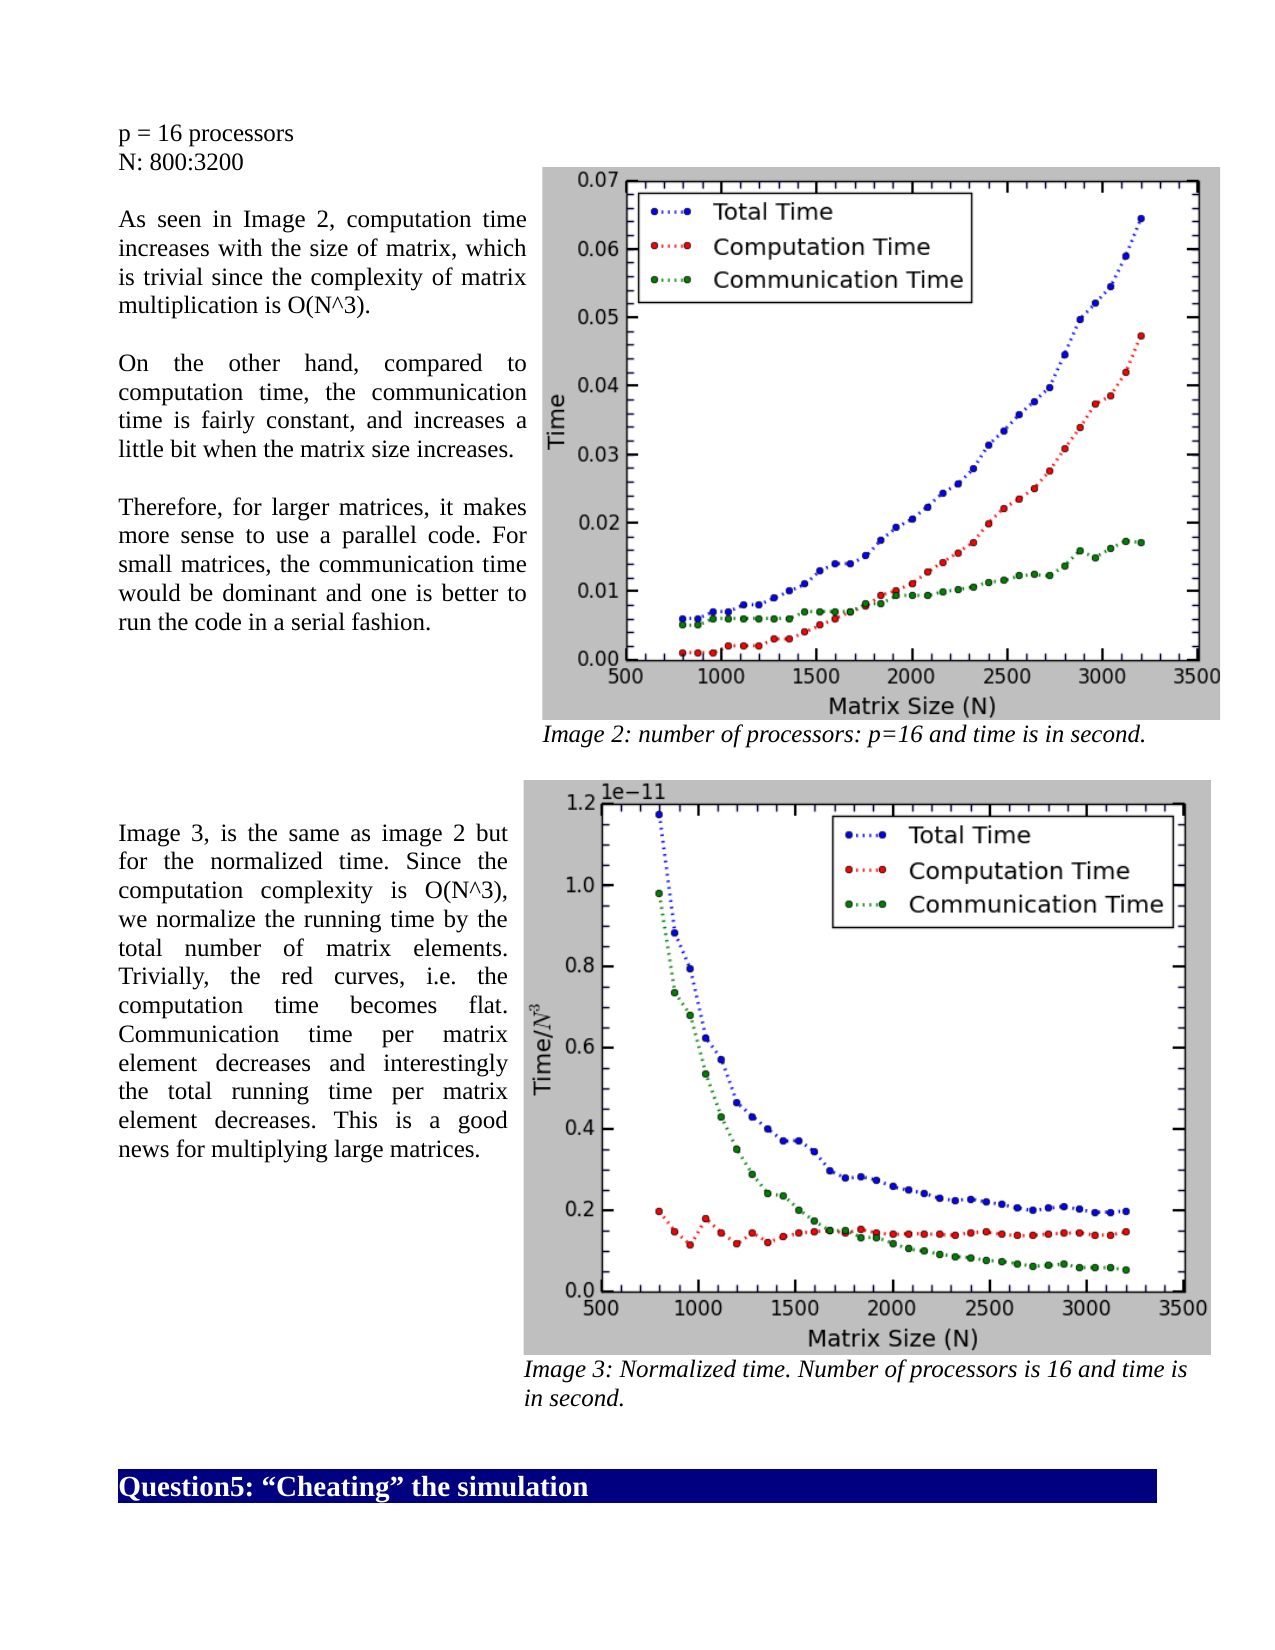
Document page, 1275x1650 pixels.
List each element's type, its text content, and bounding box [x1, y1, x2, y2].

text N: 800:3200 [118, 147, 1157, 176]
text On the other hand, compared to computation time, the communication time is fairly constant, and increases a little bit when the matrix size increases. [118, 348, 542, 463]
text As seen in Image 2, computation time increases with the size of matrix, which is trivial since the complexity of matrix multiplication is O(N^3). [118, 204, 542, 319]
text p = 16 processors [118, 118, 1157, 147]
text Image 3: Normalized time. Number of processors is 16 and time is in second. [523, 1355, 1211, 1412]
text Image 2: number of processors: p=16 and time is in second. [542, 720, 1220, 748]
text Therefore, for larger matrices, it makes more sense to use a parallel code. For small matrices, the communication time would be dominant and one is better to run the code in a serial fashion. [118, 492, 542, 636]
picture [523, 780, 1211, 1355]
text [542, 155, 1220, 167]
text Question5: “Cheating” the simulation [118, 1469, 1157, 1503]
picture [542, 167, 1221, 720]
text Image 3, is the same as image 2 but for the normalized time. Since the computation complexity is O(N^3), we normalize the running time by the total number of matrix elements. Trivially, the red curves, i.e. the computation time becomes flat. Communication time per matrix element decreases and interestingly the total running time per matrix element decreases. This is a good news for multiplying large matrices. [118, 818, 523, 1163]
